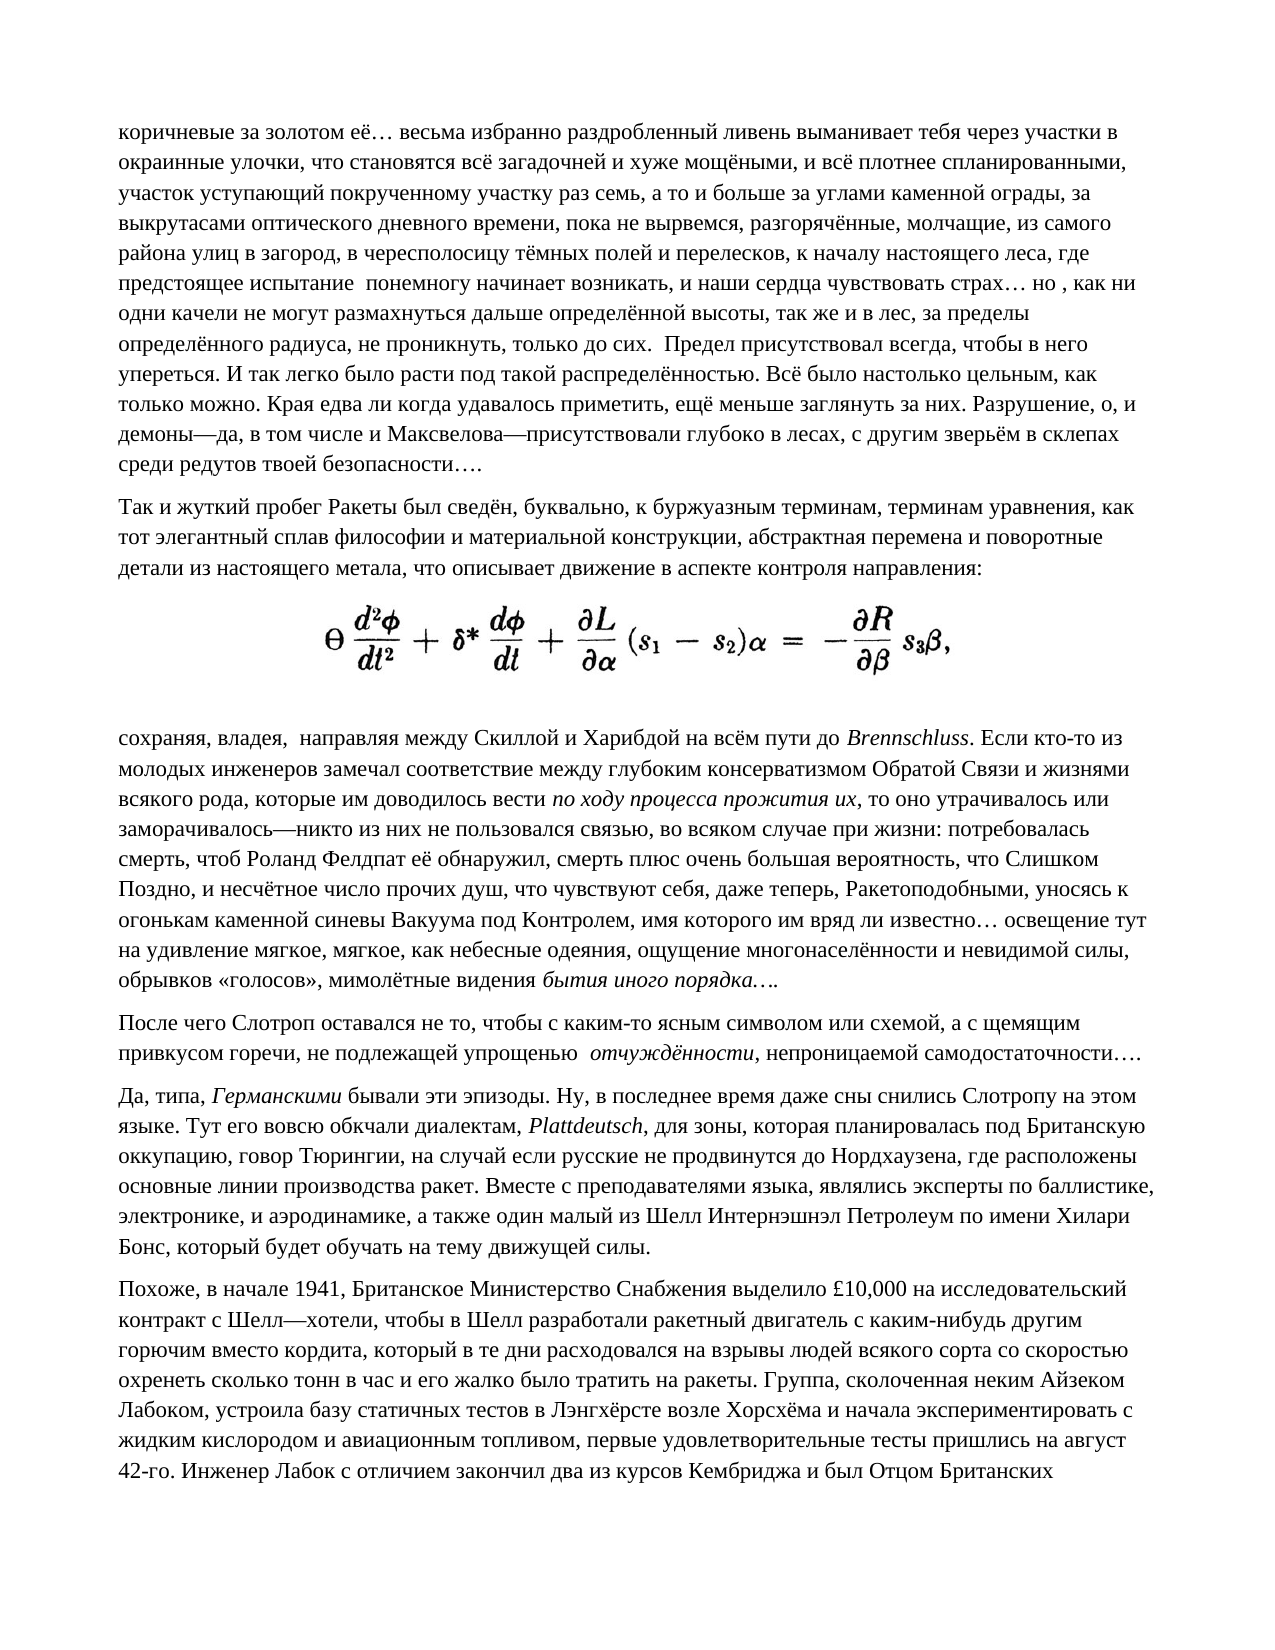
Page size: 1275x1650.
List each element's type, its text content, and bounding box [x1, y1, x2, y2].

text После чего Слотроп оставался не то, чтобы с каким-то ясным символом или схемой, а с щемящим привкусом горечи, не подлежащей упрощенью отчуждённости, непроницаемой самодостаточности…. [118, 1009, 1157, 1065]
text сохраняя, владея, направляя между Скиллой и Харибдой на всём пути до Brennschluss. Если кто-то из молодых инженеров замечал соответствие между глубоким консерватизмом Обратой Связи и жизнями всякого рода, которые им доводилось вести по ходу процесса прожития их, то оно утрачивалось или заморачивалось—никто из них не пользовался связью, во всяком случае при жизни: потребовалась смерть, чтоб Роланд Фелдпат её обнаружил, смерть плюс очень большая вероятность, что Слишком Поздно, и несчётное число прочих душ, что чувствуют себя, даже теперь, Ракетоподобными, уносясь к огонькам каменной синевы Вакуума под Контролем, имя которого им вряд ли известно… освещение тут на удивление мягкое, мягкое, как небесные одеяния, ощущение многонаселённости и невидимой силы, обрывков «голосов», мимолётные видения бытия иного порядка…. [118, 724, 1157, 992]
picture [310, 596, 966, 681]
text коричневые за золотом её… весьма избранно раздробленный ливень выманивает тебя через участки в окраинные улочки, что становятся всё загадочней и хуже мощёными, и всё плотнее спланированными, участок уступающий покрученному участку раз семь, а то и больше за углами каменной ограды, за выкрутасами оптического дневного времени, пока не вырвемся, разгорячённые, молчащие, из самого района улиц в загород, в чересполосицу тёмных полей и перелесков, к началу настоящего леса, где предстоящее испытание понемногу начинает возникать, и наши сердца чувствовать страх… но , как ни одни качели не могут размахнуться дальше определённой высоты, так же и в лес, за пределы определённого радиуса, не проникнуть, только до сих. Предел присутствовал всегда, чтобы в него упереться. И так легко было расти под такой распределённостью. Всё было настолько цельным, как только можно. Края едва ли когда удавалось приметить, ещё меньше заглянуть за них. Разрушение, о, и демоны—да, в том числе и Максвелова—присутствовали глубоко в лесах, с другим зверьём в склепах среди редутов твоей безопасности…. [118, 118, 1157, 477]
text Похоже, в начале 1941, Британское Министерство Снабжения выделило £10,000 на исследовательский контракт с Шелл—хотели, чтобы в Шелл разработали ракетный двигатель с каким-нибудь другим горючим вместо кордита, который в те дни расходовался на взрывы людей всякого сорта со скоростью охренеть сколько тонн в час и его жалко было тратить на ракеты. Группа, сколоченная неким Айзеком Лабоком, устроила базу статичных тестов в Лэнгхёрсте возле Хорсхёма и начала экспериментировать с жидким кислородом и авиационным топливом, первые удовлетворительные тесты пришлись на август 42-го. Инженер Лабок с отличием закончил два из курсов Кембриджа и был Отцом Британских [118, 1275, 1157, 1483]
text Да, типа, Германскими бывали эти эпизоды. Ну, в последнее время даже сны снились Слотропу на этом языке. Тут его вовсю обкчали диалектам, Plattdeutsch, для зоны, которая планировалась под Британскую оккупацию, говор Тюрингии, на случай если русские не продвинутся до Нордхаузена, где расположены основные линии производства ракет. Вместе с преподавателями языка, являлись эксперты по баллистике, электронике, и аэродинамике, а также один малый из Шелл Интернэшнэл Петролеум по имени Хилари Бонс, который будет обучать на тему движущей силы. [118, 1082, 1157, 1259]
text Так и жуткий пробег Ракеты был сведён, буквально, к буржуазным терминам, терминам уравнения, как тот элегантный сплав философии и материальной конструкции, абстрактная перемена и поворотные детали из настоящего метала, что описывает движение в аспекте контроля направления: [118, 493, 1157, 580]
